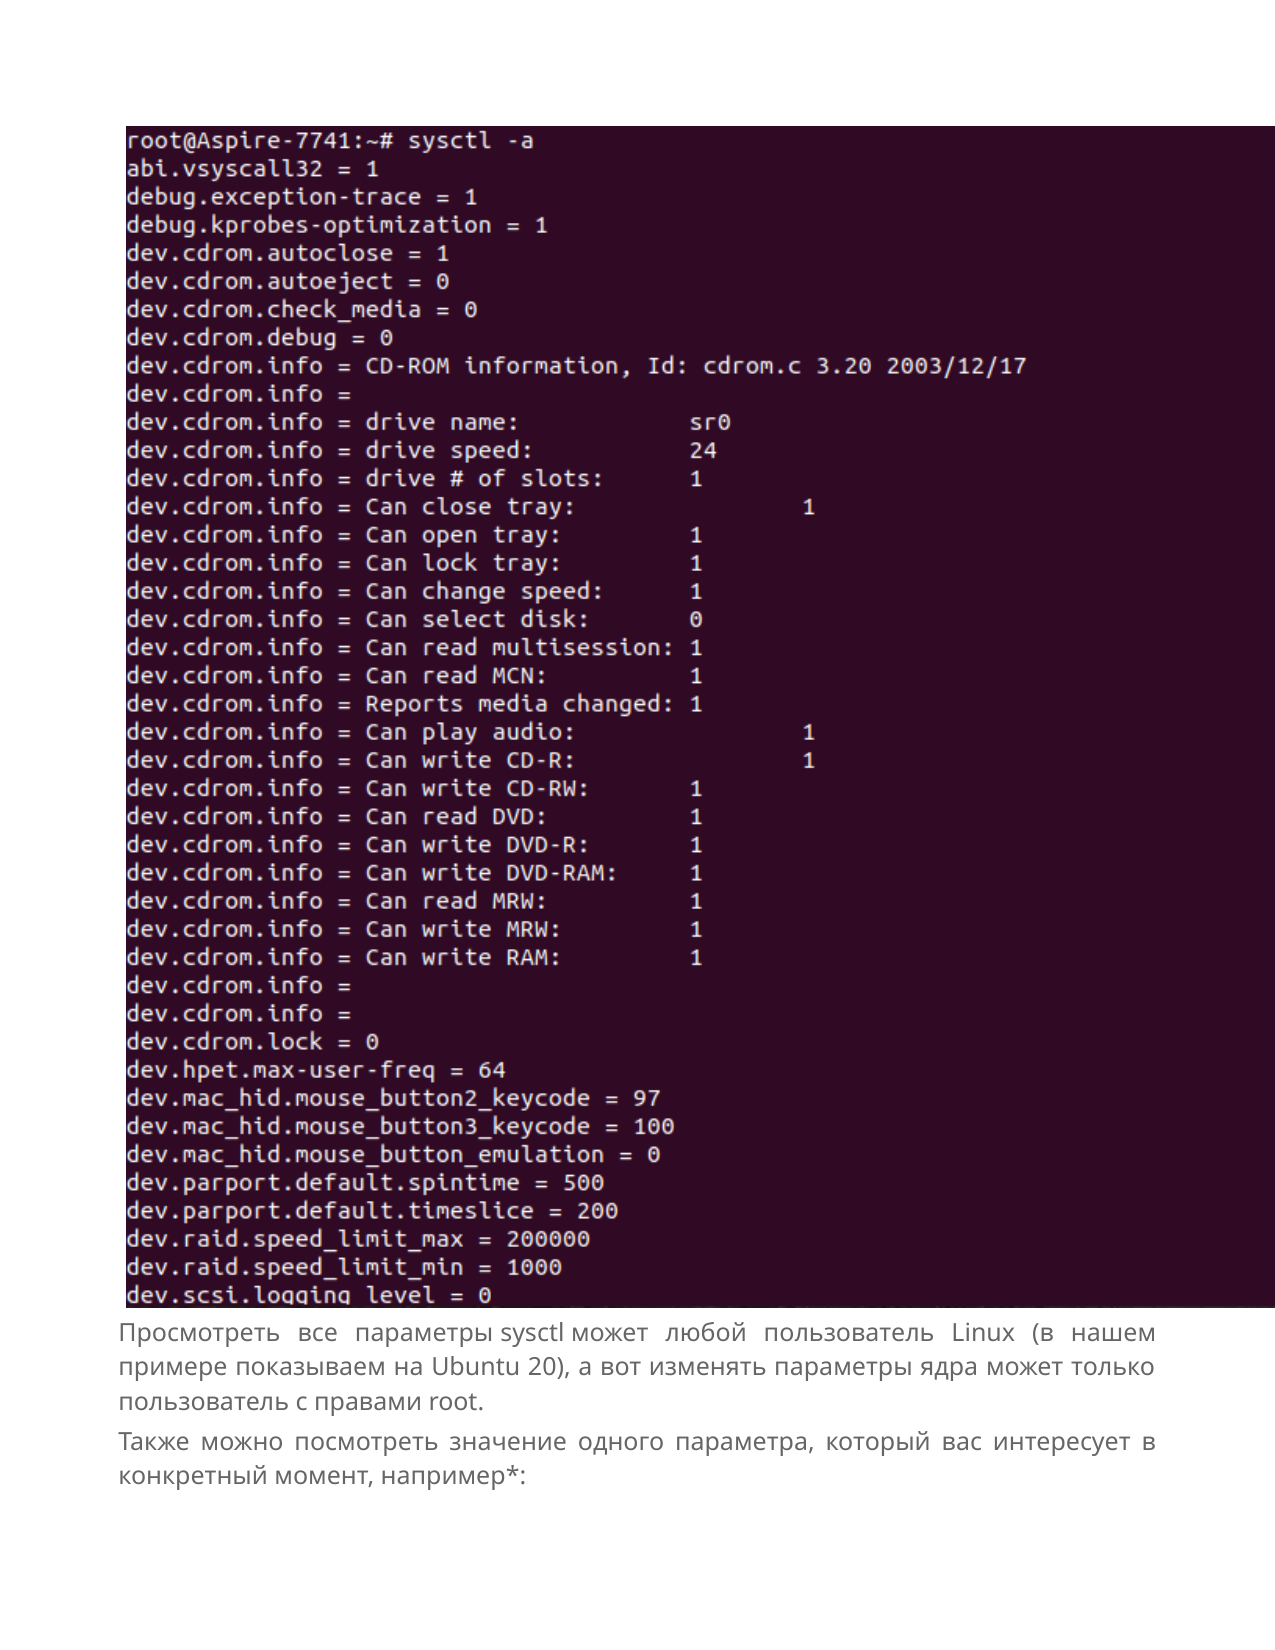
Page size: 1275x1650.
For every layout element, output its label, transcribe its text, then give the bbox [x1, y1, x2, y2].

text Также можно посмотреть значение одного параметра, который вас интересует в конкретный момент, например*: [118, 1423, 1157, 1492]
picture [126, 126, 1275, 1308]
text Просмотреть все параметры sysctl может любой пользователь Linux (в нашем примере показываем на Ubuntu 20), а вот изменять параметры ядра может только пользователь с правами root. [118, 1315, 1157, 1417]
